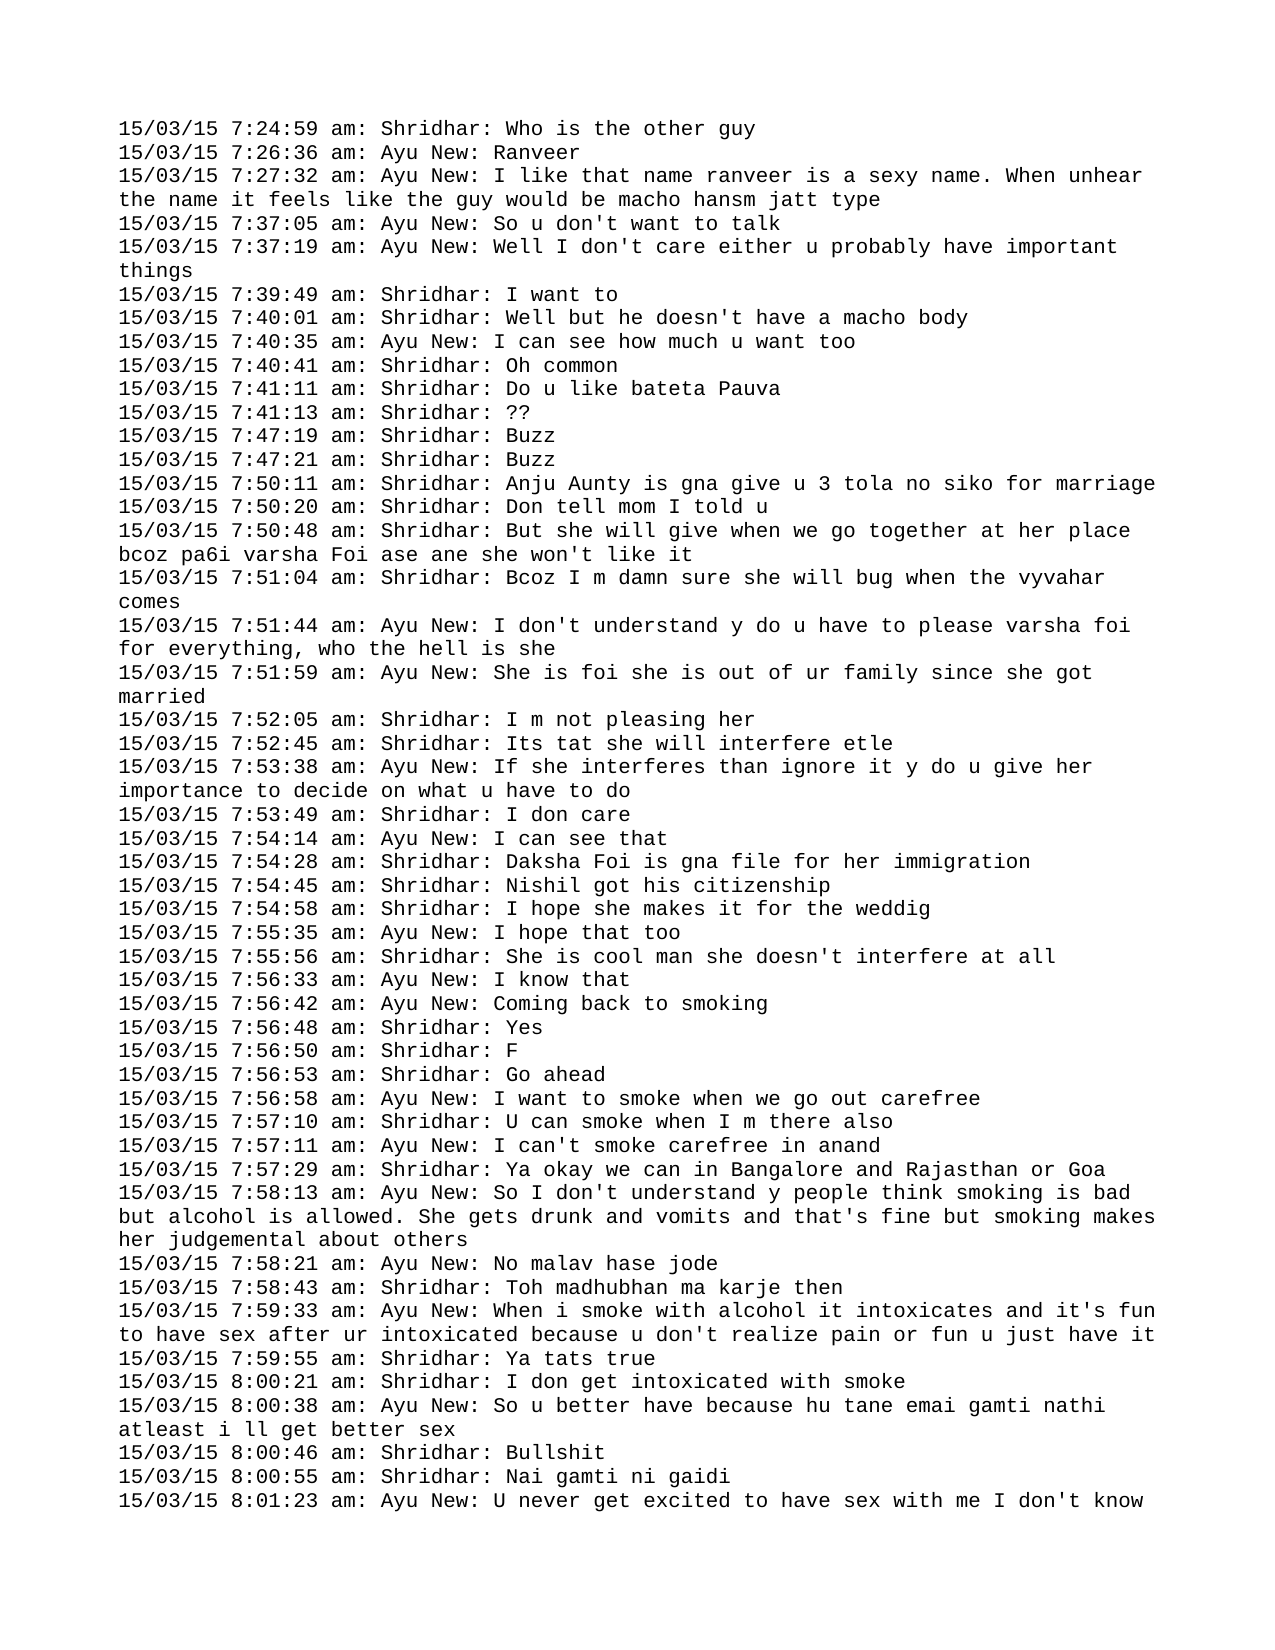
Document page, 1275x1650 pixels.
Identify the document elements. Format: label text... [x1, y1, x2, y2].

text 15/03/15 7:58:21 am: Ayu New: No malav hase jode [118, 1253, 1157, 1277]
text 15/03/15 7:56:53 am: Shridhar: Go ahead [118, 1064, 1157, 1088]
text 15/03/15 7:54:28 am: Shridhar: Daksha Foi is gna file for her immigration [118, 851, 1157, 875]
text 15/03/15 7:41:11 am: Shridhar: Do u like bateta Pauva [118, 378, 1157, 402]
text 15/03/15 7:51:44 am: Ayu New: I don't understand y do u have to please varsha foi for everything, who the hell is she [118, 615, 1157, 662]
text 15/03/15 7:57:10 am: Shridhar: U can smoke when I m there also [118, 1111, 1157, 1135]
text 15/03/15 7:53:49 am: Shridhar: I don care [118, 804, 1157, 827]
text 15/03/15 7:58:43 am: Shridhar: Toh madhubhan ma karje then [118, 1277, 1157, 1300]
text 15/03/15 8:00:38 am: Ayu New: So u better have because hu tane emai gamti nathi atleast i ll get better sex [118, 1395, 1157, 1442]
text 15/03/15 7:24:59 am: Shridhar: Who is the other guy [118, 118, 1157, 142]
text 15/03/15 7:53:38 am: Ayu New: If she interferes than ignore it y do u give her importance to decide on what u have to do [118, 757, 1157, 804]
text 15/03/15 7:55:35 am: Ayu New: I hope that too [118, 922, 1157, 946]
text 15/03/15 7:39:49 am: Shridhar: I want to [118, 284, 1157, 307]
text 15/03/15 7:52:05 am: Shridhar: I m not pleasing her [118, 709, 1157, 733]
text 15/03/15 7:56:50 am: Shridhar: F [118, 1040, 1157, 1064]
text 15/03/15 7:41:13 am: Shridhar: ?? [118, 402, 1157, 426]
text 15/03/15 7:57:11 am: Ayu New: I can't smoke carefree in anand [118, 1135, 1157, 1158]
text 15/03/15 7:40:01 am: Shridhar: Well but he doesn't have a macho body [118, 307, 1157, 331]
text 15/03/15 7:54:45 am: Shridhar: Nishil got his citizenship [118, 875, 1157, 898]
text 15/03/15 7:47:19 am: Shridhar: Buzz [118, 426, 1157, 449]
text 15/03/15 7:56:48 am: Shridhar: Yes [118, 1017, 1157, 1040]
text 15/03/15 7:59:33 am: Ayu New: When i smoke with alcohol it intoxicates and it's fun to have sex after ur intoxicated because u don't realize pain or fun u just have it [118, 1300, 1157, 1348]
text 15/03/15 7:26:36 am: Ayu New: Ranveer [118, 142, 1157, 165]
text 15/03/15 7:37:05 am: Ayu New: So u don't want to talk [118, 213, 1157, 236]
text 15/03/15 8:00:46 am: Shridhar: Bullshit [118, 1442, 1157, 1466]
text 15/03/15 7:51:59 am: Ayu New: She is foi she is out of ur family since she got married [118, 662, 1157, 709]
text 15/03/15 7:54:14 am: Ayu New: I can see that [118, 827, 1157, 851]
text 15/03/15 7:27:32 am: Ayu New: I like that name ranveer is a sexy name. When unhear the name it feels like the guy would be macho hansm jatt type [118, 165, 1157, 213]
text 15/03/15 7:59:55 am: Shridhar: Ya tats true [118, 1348, 1157, 1371]
text 15/03/15 8:00:55 am: Shridhar: Nai gamti ni gaidi [118, 1466, 1157, 1489]
text 15/03/15 7:55:56 am: Shridhar: She is cool man she doesn't interfere at all [118, 946, 1157, 969]
text 15/03/15 7:40:41 am: Shridhar: Oh common [118, 354, 1157, 378]
text 15/03/15 8:01:23 am: Ayu New: U never get excited to have sex with me I don't know [118, 1489, 1157, 1513]
text 15/03/15 7:56:42 am: Ayu New: Coming back to smoking [118, 993, 1157, 1017]
text 15/03/15 7:50:48 am: Shridhar: But she will give when we go together at her place bcoz pa6i varsha Foi ase ane she won't like it [118, 520, 1157, 567]
text 15/03/15 7:52:45 am: Shridhar: Its tat she will interfere etle [118, 733, 1157, 757]
text 15/03/15 7:40:35 am: Ayu New: I can see how much u want too [118, 331, 1157, 354]
text 15/03/15 7:54:58 am: Shridhar: I hope she makes it for the weddig [118, 898, 1157, 922]
text 15/03/15 7:51:04 am: Shridhar: Bcoz I m damn sure she will bug when the vyvahar comes [118, 567, 1157, 615]
text 15/03/15 8:00:21 am: Shridhar: I don get intoxicated with smoke [118, 1371, 1157, 1395]
text 15/03/15 7:37:19 am: Ayu New: Well I don't care either u probably have important things [118, 236, 1157, 284]
text 15/03/15 7:56:33 am: Ayu New: I know that [118, 969, 1157, 993]
text 15/03/15 7:56:58 am: Ayu New: I want to smoke when we go out carefree [118, 1088, 1157, 1111]
text 15/03/15 7:50:20 am: Shridhar: Don tell mom I told u [118, 496, 1157, 520]
text 15/03/15 7:47:21 am: Shridhar: Buzz [118, 449, 1157, 473]
text 15/03/15 7:50:11 am: Shridhar: Anju Aunty is gna give u 3 tola no siko for marriage [118, 473, 1157, 496]
text 15/03/15 7:57:29 am: Shridhar: Ya okay we can in Bangalore and Rajasthan or Goa [118, 1158, 1157, 1182]
text 15/03/15 7:58:13 am: Ayu New: So I don't understand y people think smoking is bad but alcohol is allowed. She gets drunk and vomits and that's fine but smoking makes her judgemental about others [118, 1182, 1157, 1253]
